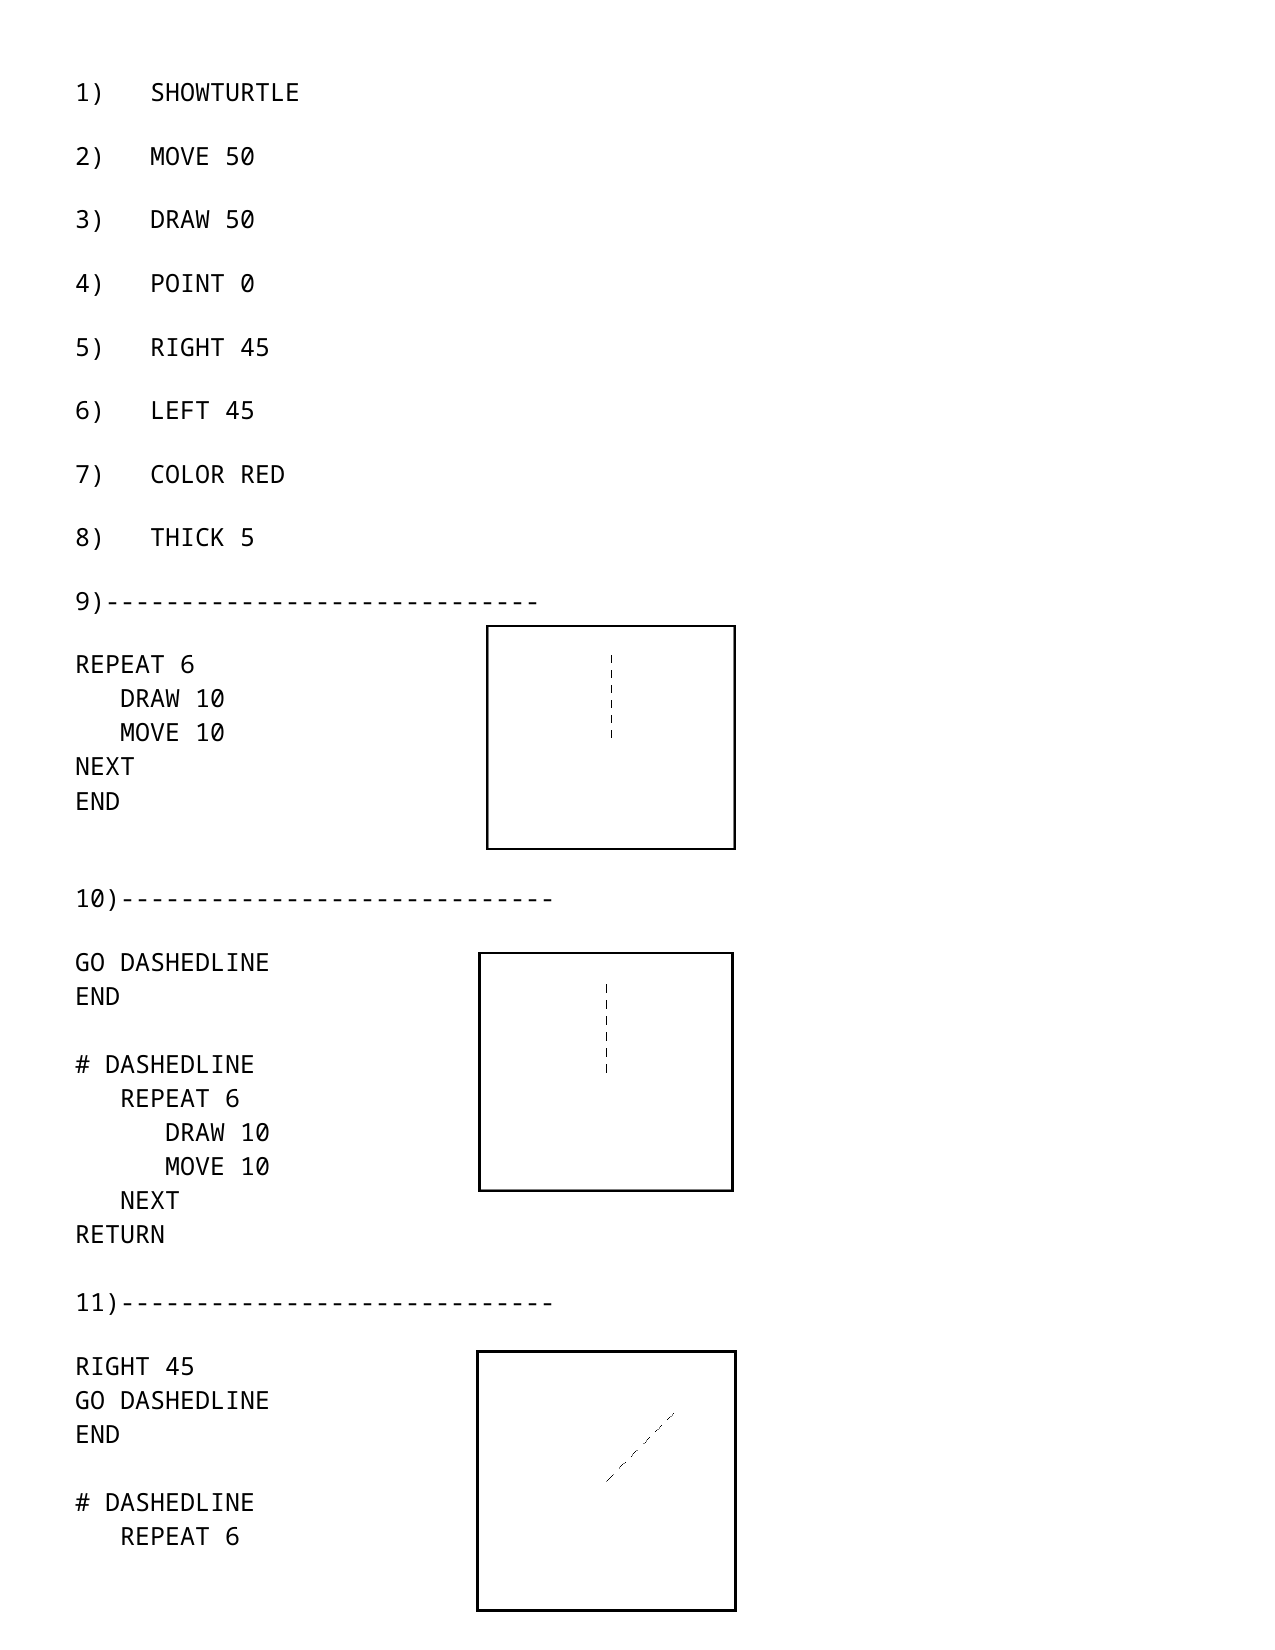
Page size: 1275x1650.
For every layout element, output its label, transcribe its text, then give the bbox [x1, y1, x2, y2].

text REPEAT 6 [75, 1519, 474, 1553]
text RETURN [75, 1217, 1200, 1251]
list THICK 5 [75, 520, 1200, 554]
picture [474, 1348, 739, 1614]
text END [75, 783, 484, 817]
list COLOR RED [75, 456, 1200, 490]
text [736, 1114, 1200, 1149]
text DRAW 10 [75, 1114, 476, 1149]
list RIGHT 45 [75, 329, 1200, 363]
text RIGHT 45 [75, 1348, 474, 1382]
list LEFT 45 [75, 393, 1200, 427]
text [738, 783, 1200, 817]
text [736, 978, 1200, 1012]
text MOVE 10 [75, 1149, 476, 1183]
text [738, 647, 1200, 681]
text NEXT [75, 1183, 1200, 1217]
picture [476, 950, 736, 1194]
text END [75, 1417, 474, 1451]
text 9)----------------------------- [75, 583, 1200, 617]
text MOVE 10 [75, 715, 484, 749]
picture [484, 623, 738, 852]
text [739, 1382, 1200, 1417]
text [738, 715, 1200, 749]
text REPEAT 6 [75, 1081, 476, 1114]
text NEXT [75, 749, 484, 783]
text [739, 1485, 1200, 1519]
text REPEAT 6 [75, 647, 484, 681]
list SHOWTURTLE [75, 75, 1200, 109]
text END [75, 978, 476, 1012]
text # DASHEDLINE [75, 1046, 476, 1081]
text 10)----------------------------- [75, 881, 1200, 915]
list POINT 0 [75, 266, 1200, 300]
text [736, 1149, 1200, 1183]
text [739, 1519, 1200, 1553]
text [736, 1081, 1200, 1114]
list DRAW 50 [75, 202, 1200, 236]
text [736, 1046, 1200, 1081]
text DRAW 10 [75, 681, 484, 715]
text [738, 681, 1200, 715]
text # DASHEDLINE [75, 1485, 474, 1519]
text [738, 749, 1200, 783]
text GO DASHEDLINE [75, 944, 1200, 978]
text 11)----------------------------- [75, 1285, 1200, 1319]
text [739, 1348, 1200, 1382]
text [739, 1417, 1200, 1451]
list MOVE 50 [75, 138, 1200, 173]
text GO DASHEDLINE [75, 1382, 474, 1417]
